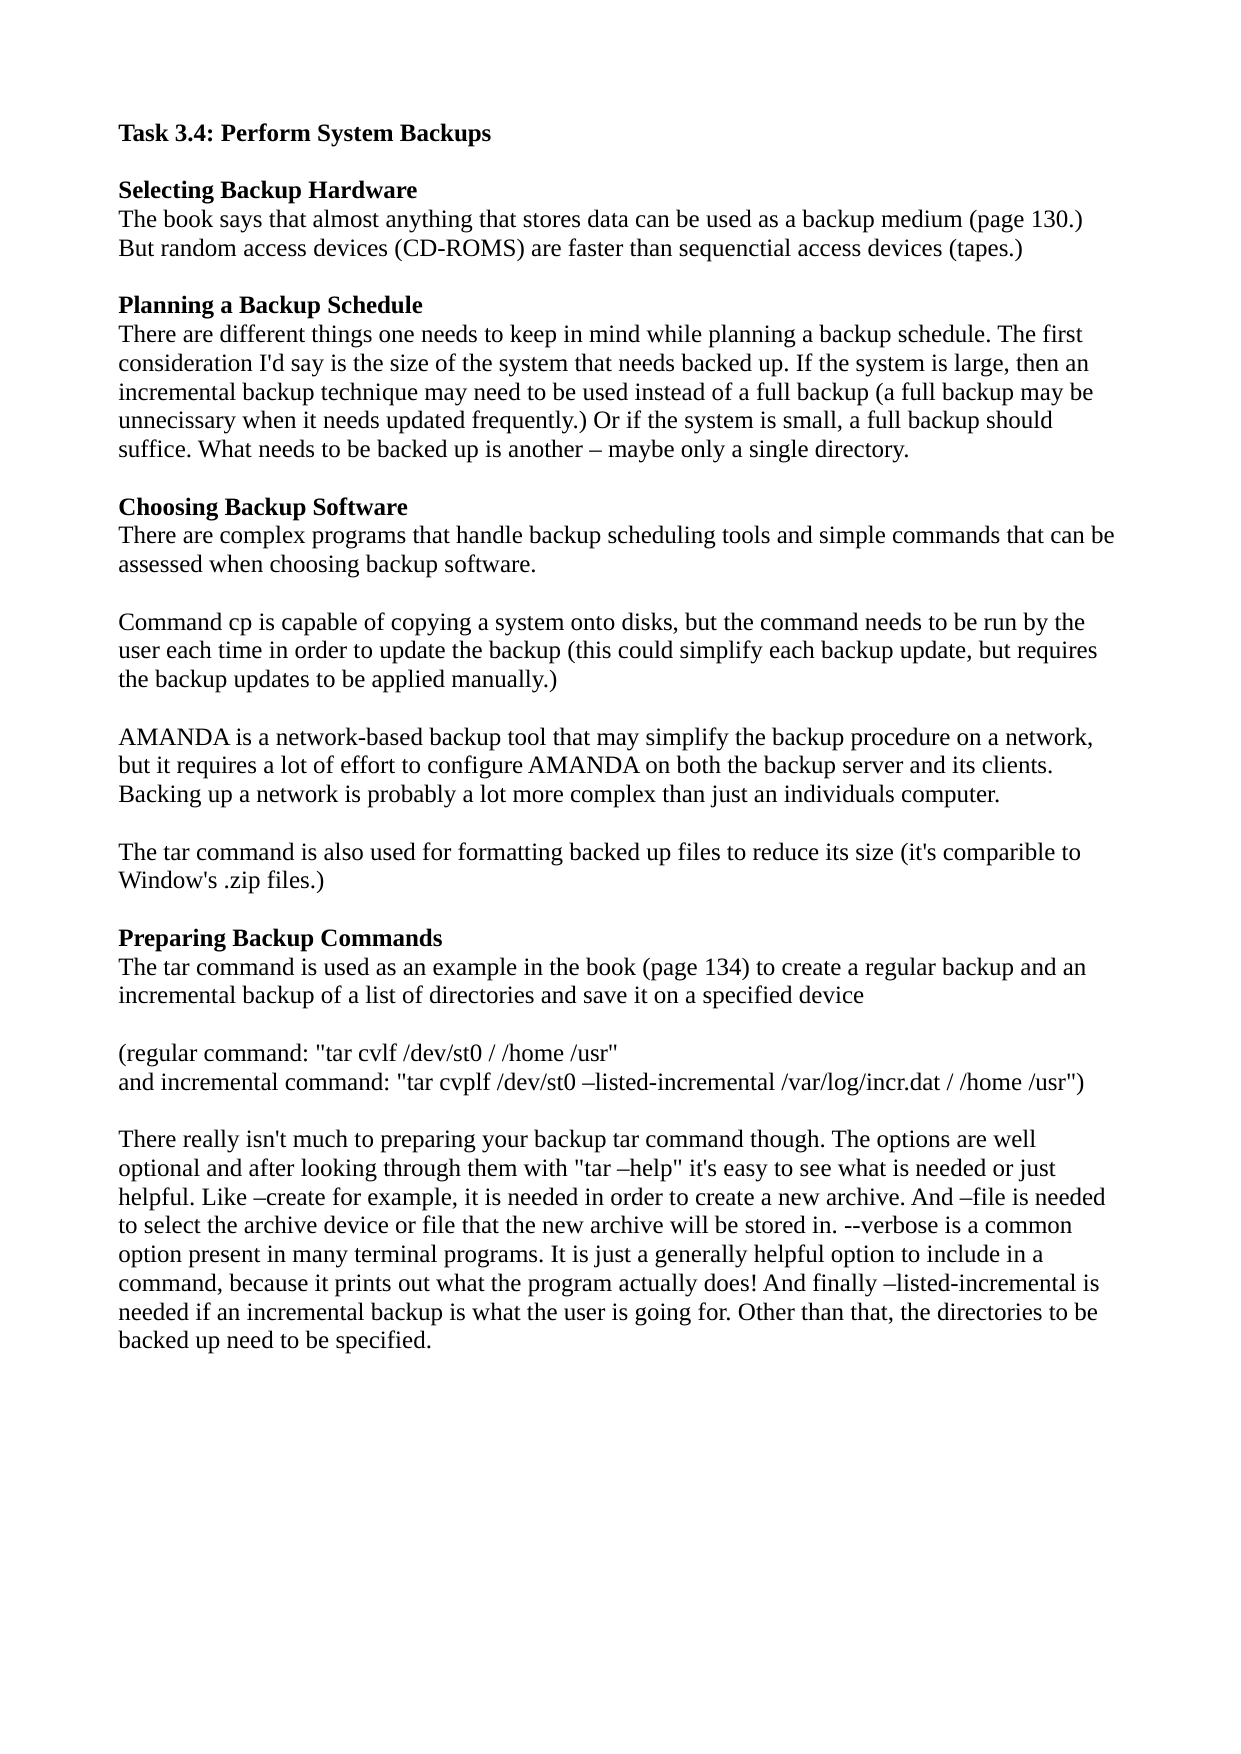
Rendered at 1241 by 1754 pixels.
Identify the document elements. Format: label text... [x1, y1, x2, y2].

text The tar command is used as an example in the book (page 134) to create a regular backup and an incremental backup of a list of directories and save it on a specified device [118, 952, 1122, 1009]
text Task 3.4: Perform System Backups [118, 118, 1122, 147]
text There are complex programs that handle backup scheduling tools and simple commands that can be assessed when choosing backup software. [118, 521, 1122, 578]
text Choosing Backup Software [118, 492, 1122, 521]
text Selecting Backup Hardware [118, 176, 1122, 204]
text The tar command is also used for formatting backed up files to reduce its size (it's comparible to Window's .zip files.) [118, 837, 1122, 894]
text AMANDA is a network-based backup tool that may simplify the backup procedure on a network, but it requires a lot of effort to configure AMANDA on both the backup server and its clients. Backing up a network is probably a lot more complex than just an individuals computer. [118, 722, 1122, 808]
text The book says that almost anything that stores data can be used as a backup medium (page 130.) But random access devices (CD-ROMS) are faster than sequenctial access devices (tapes.) [118, 204, 1122, 262]
text and incremental command: "tar cvplf /dev/st0 –listed-incremental /var/log/incr.dat / /home /usr") [118, 1067, 1122, 1096]
text (regular command: "tar cvlf /dev/st0 / /home /usr" [118, 1038, 1122, 1067]
text Preparing Backup Commands [118, 923, 1122, 952]
text There are different things one needs to keep in mind while planning a backup schedule. The first consideration I'd say is the size of the system that needs backed up. If the system is large, then an incremental backup technique may need to be used instead of a full backup (a full backup may be unnecissary when it needs updated frequently.) Or if the system is small, a full backup should suffice. What needs to be backed up is another – maybe only a single directory. [118, 319, 1122, 463]
text There really isn't much to preparing your backup tar command though. The options are well optional and after looking through them with "tar –help" it's easy to see what is needed or just helpful. Like –create for example, it is needed in order to create a new archive. And –file is needed to select the archive device or file that the new archive will be stored in. --verbose is a common option present in many terminal programs. It is just a generally helpful option to include in a command, because it prints out what the program actually does! And finally –listed-incremental is needed if an incremental backup is what the user is going for. Other than that, the directories to be backed up need to be specified. [118, 1124, 1122, 1354]
text Planning a Backup Schedule [118, 291, 1122, 319]
text Command cp is capable of copying a system onto disks, but the command needs to be run by the user each time in order to update the backup (this could simplify each backup update, but requires the backup updates to be applied manually.) [118, 607, 1122, 693]
